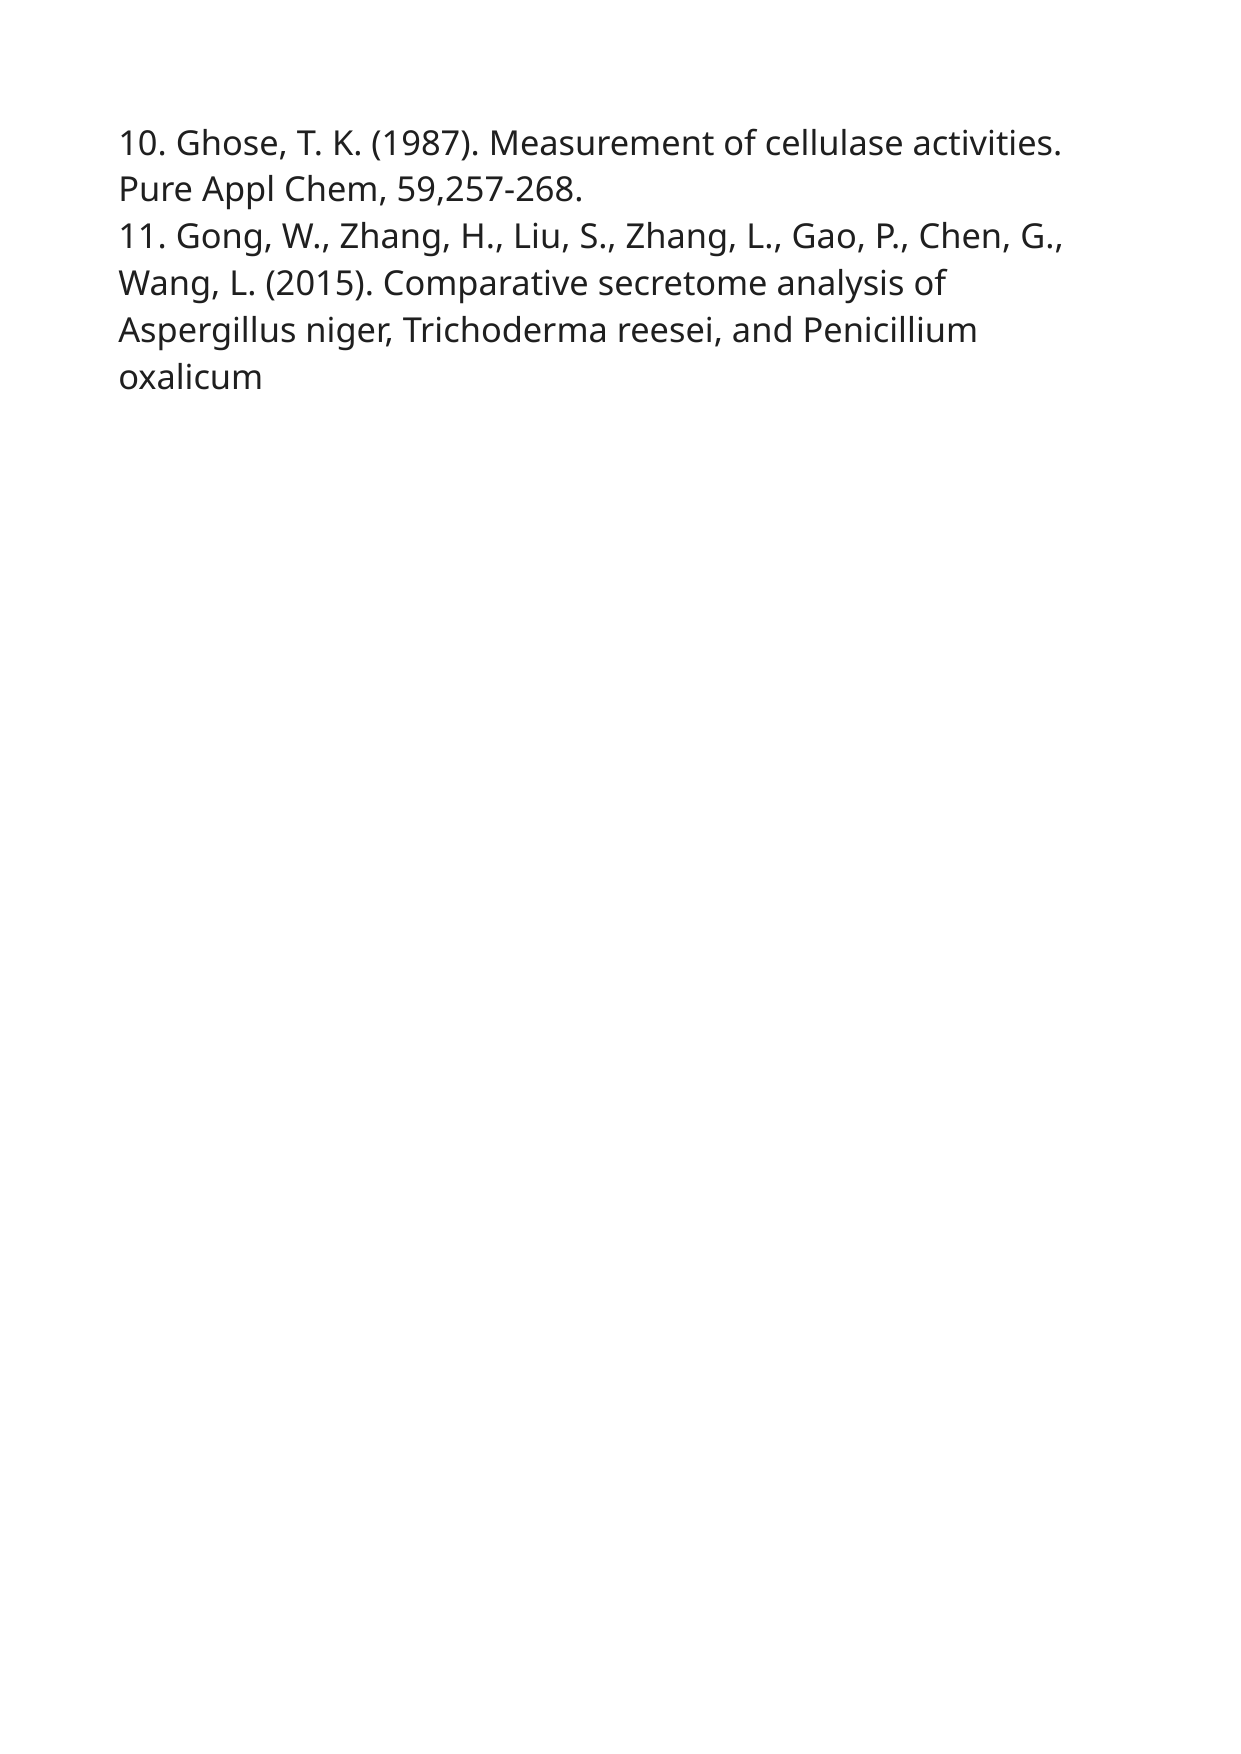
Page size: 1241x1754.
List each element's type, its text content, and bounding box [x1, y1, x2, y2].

text 10. Ghose, T. K. (1987). Measurement of cellulase activities. Pure Appl Chem, 59,257-268. [118, 118, 1122, 212]
text 11. Gong, W., Zhang, H., Liu, S., Zhang, L., Gao, P., Chen, G., Wang, L. (2015). Comparative secretome analysis of Aspergillus niger, Trichoderma reesei, and Penicillium oxalicum [118, 212, 1122, 399]
